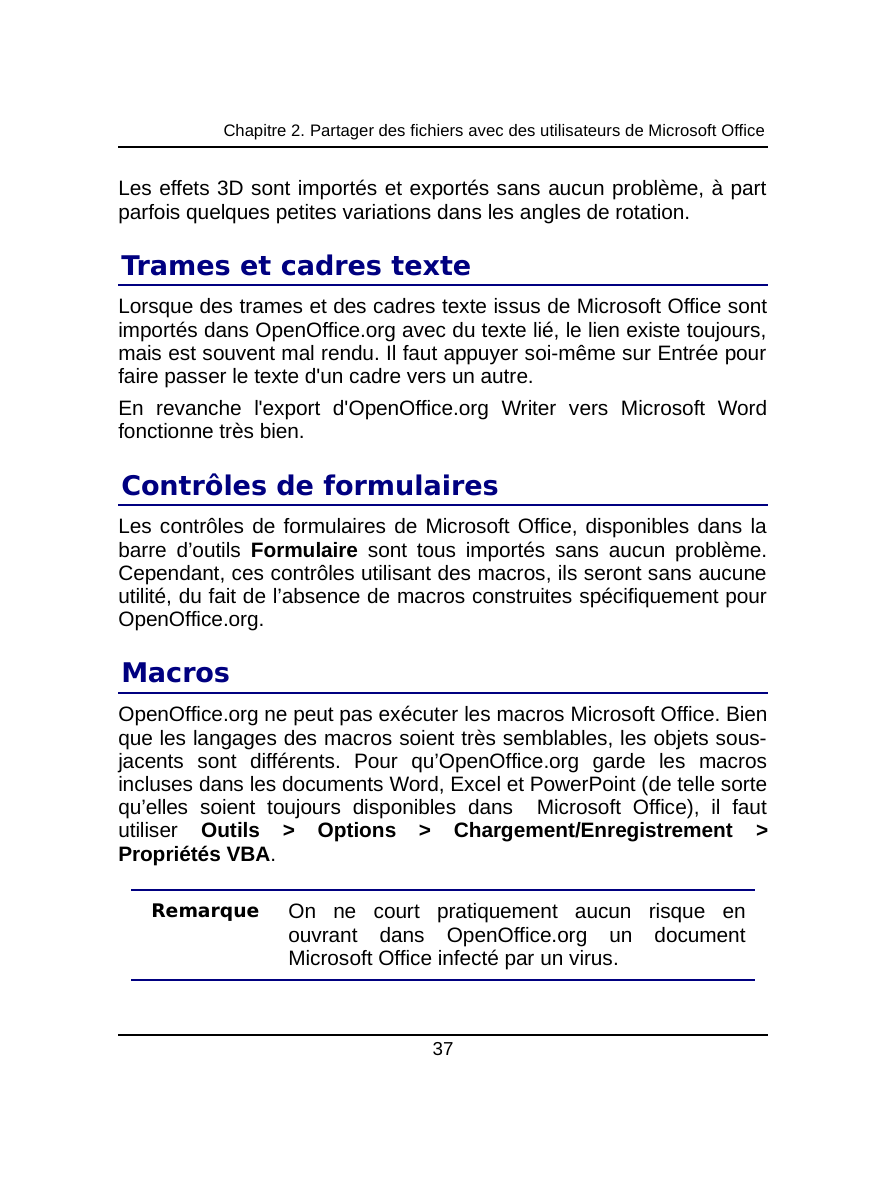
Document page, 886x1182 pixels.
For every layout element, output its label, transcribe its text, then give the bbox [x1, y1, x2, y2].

subtitle Macros [118, 655, 768, 692]
table_header Remarque [131, 891, 279, 979]
text Les contrôles de formulaires de Microsoft Office, disponibles dans la barre d’outils Formulaire sont tous importés sans aucun problème. Cependant, ces contrôles utilisant des macros, ils seront sans aucune utilité, du fait de l’absence de macros construites spécifiquement pour OpenOffice.org. [118, 515, 768, 631]
text Lorsque des trames et des cadres texte issus de Microsoft Office sont importés dans OpenOffice.org avec du texte lié, le lien existe toujours, mais est souvent mal rendu. Il faut appuyer soi-même sur Entrée pour faire passer le texte d'un cadre vers un autre. [118, 295, 768, 388]
text Les effets 3D sont importés et exportés sans aucun problème, à part parfois quelques petites variations dans les angles de rotation. [118, 177, 768, 223]
subtitle Trames et cadres texte [118, 247, 768, 284]
text En revanche l'export d'OpenOffice.org Writer vers Microsoft Word fonctionne très bien. [118, 397, 768, 443]
text OpenOffice.org ne peut pas exécuter les macros Microsoft Office. Bien que les langages des macros soient très semblables, les objets sous-jacents sont différents. Pour qu’OpenOffice.org garde les macros incluses dans les documents Word, Excel et PowerPoint (de telle sorte qu’elles soient toujours disponibles dans Microsoft Office), il faut utiliser Outils > Options > Chargement/Enregistrement > Propriétés VBA. [118, 703, 768, 866]
subtitle Contrôles de formulaires [118, 467, 768, 504]
table_header On ne court pratiquement aucun risque en ouvrant dans OpenOffice.org un document Microsoft Office infecté par un virus. [279, 891, 755, 979]
